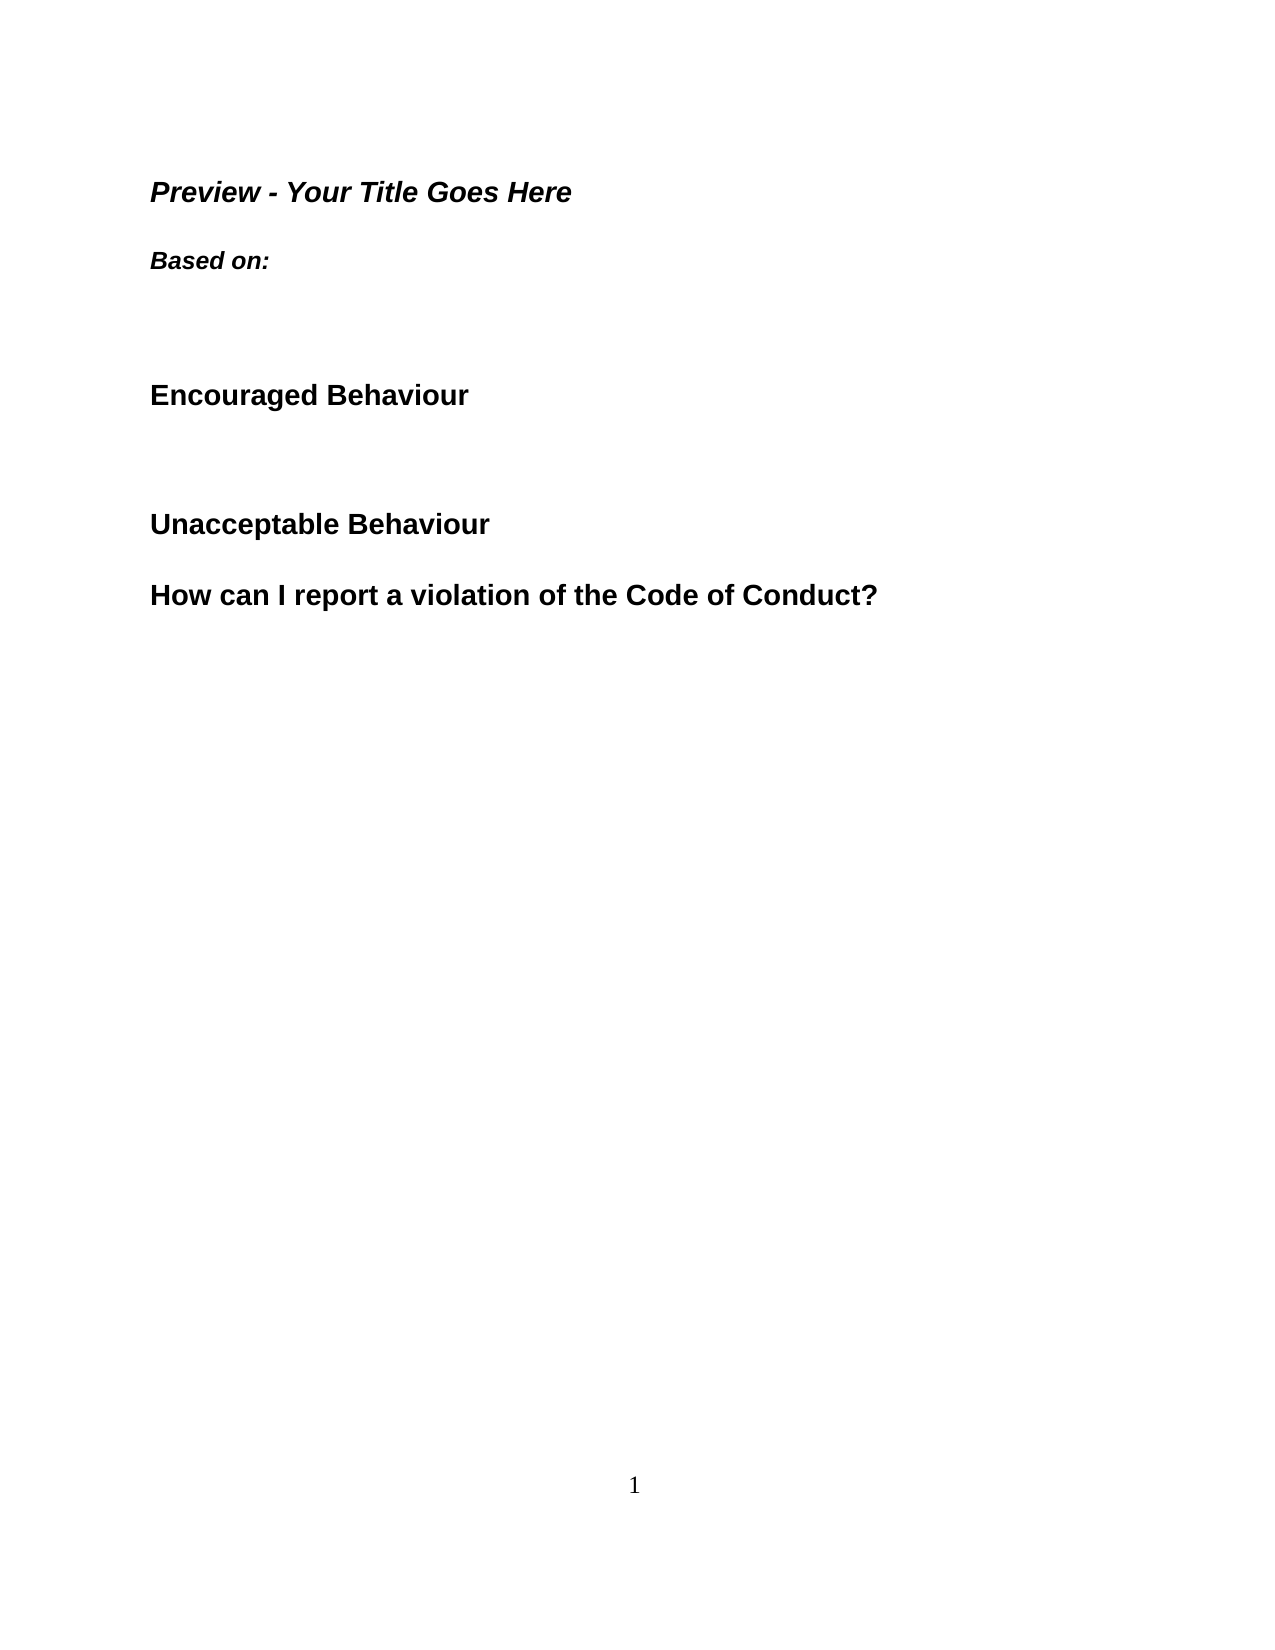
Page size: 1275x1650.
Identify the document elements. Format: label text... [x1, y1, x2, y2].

subtitle Preview - Your Title Goes Here [150, 175, 1125, 208]
subtitle Based on: [150, 246, 1125, 274]
subtitle Encouraged Behaviour [150, 378, 1125, 412]
subtitle Unacceptable Behaviour [150, 507, 1125, 540]
subtitle How can I report a violation of the Code of Conduct? [150, 578, 1125, 611]
